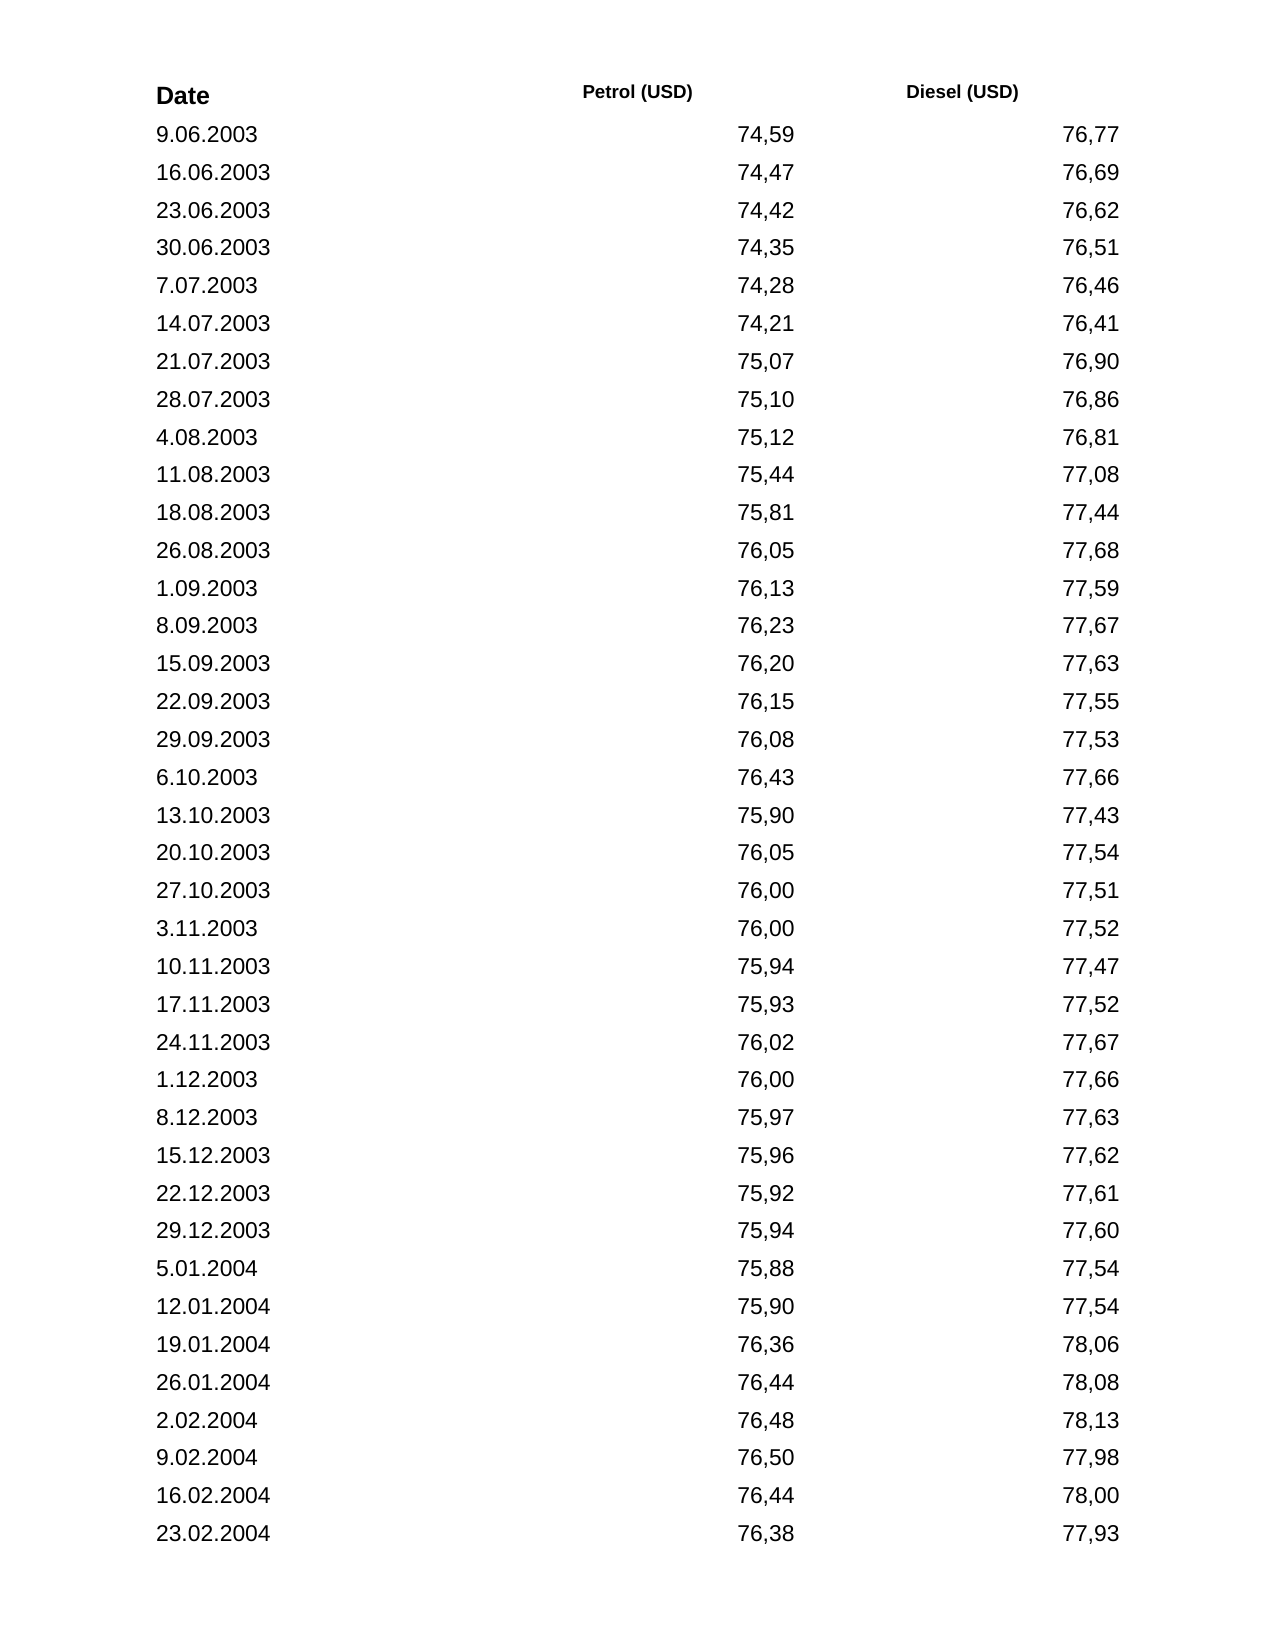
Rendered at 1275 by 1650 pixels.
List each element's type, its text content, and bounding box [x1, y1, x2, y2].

table_cell 76,23 [475, 607, 800, 644]
table_cell 77,63 [800, 645, 1125, 682]
table_cell 22.12.2003 [150, 1174, 475, 1212]
table_cell 76,77 [800, 115, 1125, 153]
table_cell 77,55 [800, 683, 1125, 720]
table_cell 77,61 [800, 1174, 1125, 1212]
table_cell 77,51 [800, 871, 1125, 909]
table_cell 8.09.2003 [150, 607, 475, 644]
table_cell 76,51 [800, 229, 1125, 266]
table_cell 76,05 [475, 531, 800, 569]
table_cell 1.09.2003 [150, 569, 475, 607]
table_cell 76,48 [475, 1401, 800, 1439]
table_cell 2.02.2004 [150, 1401, 475, 1439]
table_cell 22.09.2003 [150, 683, 475, 720]
table_cell 75,94 [475, 1212, 800, 1249]
table_cell 77,54 [800, 1288, 1125, 1325]
table_cell 27.10.2003 [150, 871, 475, 909]
table_cell 9.02.2004 [150, 1439, 475, 1476]
table_cell 76,81 [800, 418, 1125, 456]
table_cell 76,86 [800, 380, 1125, 418]
table_cell 1.12.2003 [150, 1061, 475, 1098]
table_cell 78,06 [800, 1325, 1125, 1363]
table_cell 28.07.2003 [150, 380, 475, 418]
table_cell 76,00 [475, 1061, 800, 1098]
table_cell 77,47 [800, 947, 1125, 985]
table_cell 75,88 [475, 1250, 800, 1287]
table_cell 76,08 [475, 720, 800, 758]
table_header Date [150, 75, 475, 115]
table_cell 76,02 [475, 1023, 800, 1061]
table_cell 77,93 [800, 1514, 1125, 1552]
table_cell 76,00 [475, 909, 800, 947]
table_cell 6.10.2003 [150, 758, 475, 796]
table_cell 77,68 [800, 531, 1125, 569]
table_cell 78,08 [800, 1363, 1125, 1401]
table_cell 77,98 [800, 1439, 1125, 1476]
table_cell 75,94 [475, 947, 800, 985]
table_cell 77,66 [800, 758, 1125, 796]
table_cell 75,12 [475, 418, 800, 456]
table_cell 19.01.2004 [150, 1325, 475, 1363]
table_cell 24.11.2003 [150, 1023, 475, 1061]
table_cell 74,42 [475, 191, 800, 229]
table_cell 77,59 [800, 569, 1125, 607]
table_cell 77,53 [800, 720, 1125, 758]
table_cell 10.11.2003 [150, 947, 475, 985]
table_cell 13.10.2003 [150, 796, 475, 834]
table_cell 3.11.2003 [150, 909, 475, 947]
table_cell 26.08.2003 [150, 531, 475, 569]
table_cell 8.12.2003 [150, 1098, 475, 1136]
table_cell 76,50 [475, 1439, 800, 1476]
table_cell 16.06.2003 [150, 153, 475, 191]
table_cell 5.01.2004 [150, 1250, 475, 1287]
table_cell 77,43 [800, 796, 1125, 834]
table_cell 75,92 [475, 1174, 800, 1212]
table_cell 18.08.2003 [150, 493, 475, 531]
table_cell 78,13 [800, 1401, 1125, 1439]
table_cell 4.08.2003 [150, 418, 475, 456]
table_cell 75,90 [475, 1288, 800, 1325]
table_cell 77,60 [800, 1212, 1125, 1249]
table_cell 9.06.2003 [150, 115, 475, 153]
table_cell 77,52 [800, 909, 1125, 947]
table_cell 23.02.2004 [150, 1514, 475, 1552]
table_cell 20.10.2003 [150, 834, 475, 871]
table_cell 74,21 [475, 304, 800, 342]
table_cell 78,00 [800, 1476, 1125, 1514]
table_cell 74,59 [475, 115, 800, 153]
table_cell 75,93 [475, 985, 800, 1023]
table_cell 76,46 [800, 266, 1125, 304]
table_cell 75,97 [475, 1098, 800, 1136]
table_cell 75,44 [475, 456, 800, 493]
table_cell 77,62 [800, 1136, 1125, 1174]
table_header Diesel (USD) [800, 75, 1125, 115]
table_cell 76,44 [475, 1363, 800, 1401]
table_cell 77,08 [800, 456, 1125, 493]
table_cell 16.02.2004 [150, 1476, 475, 1514]
table_cell 77,44 [800, 493, 1125, 531]
table_cell 7.07.2003 [150, 266, 475, 304]
table_cell 75,10 [475, 380, 800, 418]
table_cell 15.12.2003 [150, 1136, 475, 1174]
table_cell 30.06.2003 [150, 229, 475, 266]
table_cell 11.08.2003 [150, 456, 475, 493]
table_cell 77,52 [800, 985, 1125, 1023]
table_cell 76,20 [475, 645, 800, 682]
table_cell 76,43 [475, 758, 800, 796]
table_cell 21.07.2003 [150, 342, 475, 380]
table_cell 76,38 [475, 1514, 800, 1552]
table_cell 76,00 [475, 871, 800, 909]
table_cell 76,41 [800, 304, 1125, 342]
table_cell 76,13 [475, 569, 800, 607]
table_cell 76,90 [800, 342, 1125, 380]
table_cell 76,62 [800, 191, 1125, 229]
table_cell 12.01.2004 [150, 1288, 475, 1325]
table_cell 74,28 [475, 266, 800, 304]
table_cell 29.12.2003 [150, 1212, 475, 1249]
table_header Petrol (USD) [475, 75, 800, 115]
table_cell 15.09.2003 [150, 645, 475, 682]
table_cell 77,54 [800, 834, 1125, 871]
table_cell 17.11.2003 [150, 985, 475, 1023]
table_cell 76,05 [475, 834, 800, 871]
table_cell 76,15 [475, 683, 800, 720]
table_cell 76,36 [475, 1325, 800, 1363]
table_cell 77,54 [800, 1250, 1125, 1287]
table_cell 74,35 [475, 229, 800, 266]
table_cell 23.06.2003 [150, 191, 475, 229]
table_cell 77,66 [800, 1061, 1125, 1098]
table_cell 76,44 [475, 1476, 800, 1514]
table_cell 77,63 [800, 1098, 1125, 1136]
table_cell 29.09.2003 [150, 720, 475, 758]
table_cell 76,69 [800, 153, 1125, 191]
table_cell 75,96 [475, 1136, 800, 1174]
table_cell 75,90 [475, 796, 800, 834]
table_cell 75,81 [475, 493, 800, 531]
table_cell 26.01.2004 [150, 1363, 475, 1401]
table_cell 77,67 [800, 607, 1125, 644]
table_cell 14.07.2003 [150, 304, 475, 342]
table_cell 75,07 [475, 342, 800, 380]
table_cell 74,47 [475, 153, 800, 191]
table_cell 77,67 [800, 1023, 1125, 1061]
